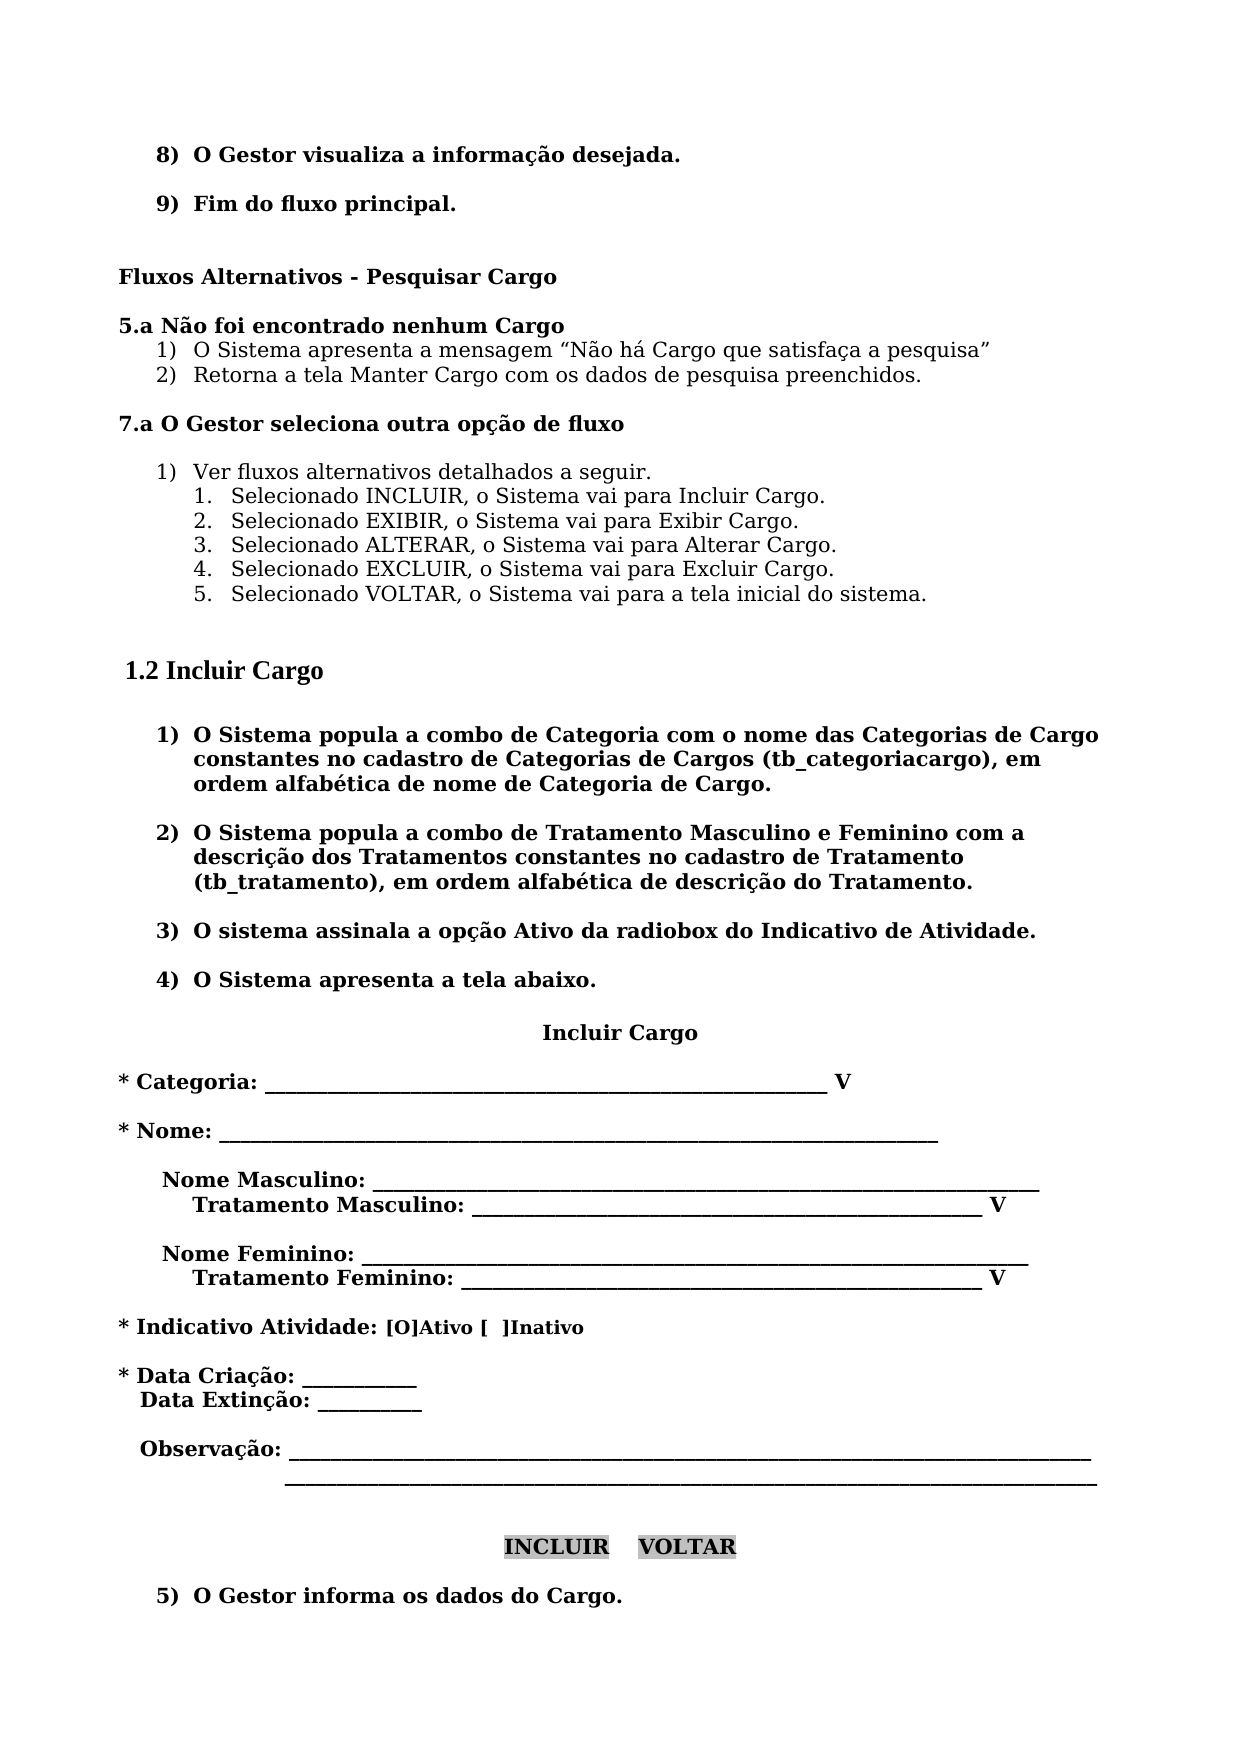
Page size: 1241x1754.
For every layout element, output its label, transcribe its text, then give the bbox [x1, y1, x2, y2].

list Selecionado ALTERAR, o Sistema vai para Alterar Cargo. [193, 533, 1122, 557]
text INCLUIR VOLTAR [118, 1535, 1122, 1559]
text 5.a Não foi encontrado nenhum Cargo [118, 314, 1122, 338]
text * Categoria: ______________________________________________________ V [118, 1070, 1122, 1094]
list O Sistema popula a combo de Tratamento Masculino e Feminino com a descrição dos Tratamentos constantes no cadastro de Tratamento (tb_tratamento), em ordem alfabética de descrição do Tratamento. [156, 821, 1122, 894]
list O Gestor visualiza a informação desejada. [156, 143, 1122, 167]
text Observação: _____________________________________________________________________________ [118, 1437, 1122, 1462]
list Retorna a tela Manter Cargo com os dados de pesquisa preenchidos. [156, 363, 1122, 387]
text 7.a O Gestor seleciona outra opção de fluxo [118, 411, 1122, 436]
text Tratamento Masculino: _________________________________________________ V [118, 1192, 1122, 1217]
list Selecionado VOLTAR, o Sistema vai para a tela inicial do sistema. [193, 582, 1122, 606]
text * Nome: _____________________________________________________________________ [118, 1119, 1122, 1143]
list O Sistema apresenta a mensagem “Não há Cargo que satisfaça a pesquisa” [156, 338, 1122, 363]
list O Sistema apresenta a tela abaixo. [156, 967, 1122, 992]
text Data Extinção: __________ [118, 1388, 1122, 1413]
list Fim do fluxo principal. [156, 192, 1122, 216]
list Selecionado INCLUIR, o Sistema vai para Incluir Cargo. [193, 484, 1122, 509]
text Tratamento Feminino: __________________________________________________ V [118, 1266, 1122, 1290]
text * Data Criação: ___________ [118, 1364, 1122, 1388]
text Nome Masculino: ________________________________________________________________ [118, 1168, 1122, 1192]
list O Gestor informa os dados do Cargo. [156, 1584, 1122, 1608]
list O sistema assinala a opção Ativo da radiobox do Indicativo de Atividade. [156, 918, 1122, 943]
text Nome Feminino: ________________________________________________________________ [118, 1241, 1122, 1266]
text ______________________________________________________________________________ [118, 1462, 1122, 1486]
list Selecionado EXIBIR, o Sistema vai para Exibir Cargo. [193, 509, 1122, 533]
text * Indicativo Atividade: [O]Ativo [ ]Inativo [118, 1315, 1122, 1339]
text Incluir Cargo [118, 1021, 1122, 1046]
list Ver fluxos alternativos detalhados a seguir. [156, 460, 1122, 484]
text Fluxos Alternativos - Pesquisar Cargo [118, 265, 1122, 289]
list Selecionado EXCLUIR, o Sistema vai para Excluir Cargo. [193, 557, 1122, 582]
subtitle Incluir Cargo [118, 655, 1122, 685]
list O Sistema popula a combo de Categoria com o nome das Categorias de Cargo constantes no cadastro de Categorias de Cargos (tb_categoriacargo), em ordem alfabética de nome de Categoria de Cargo. [156, 723, 1122, 796]
